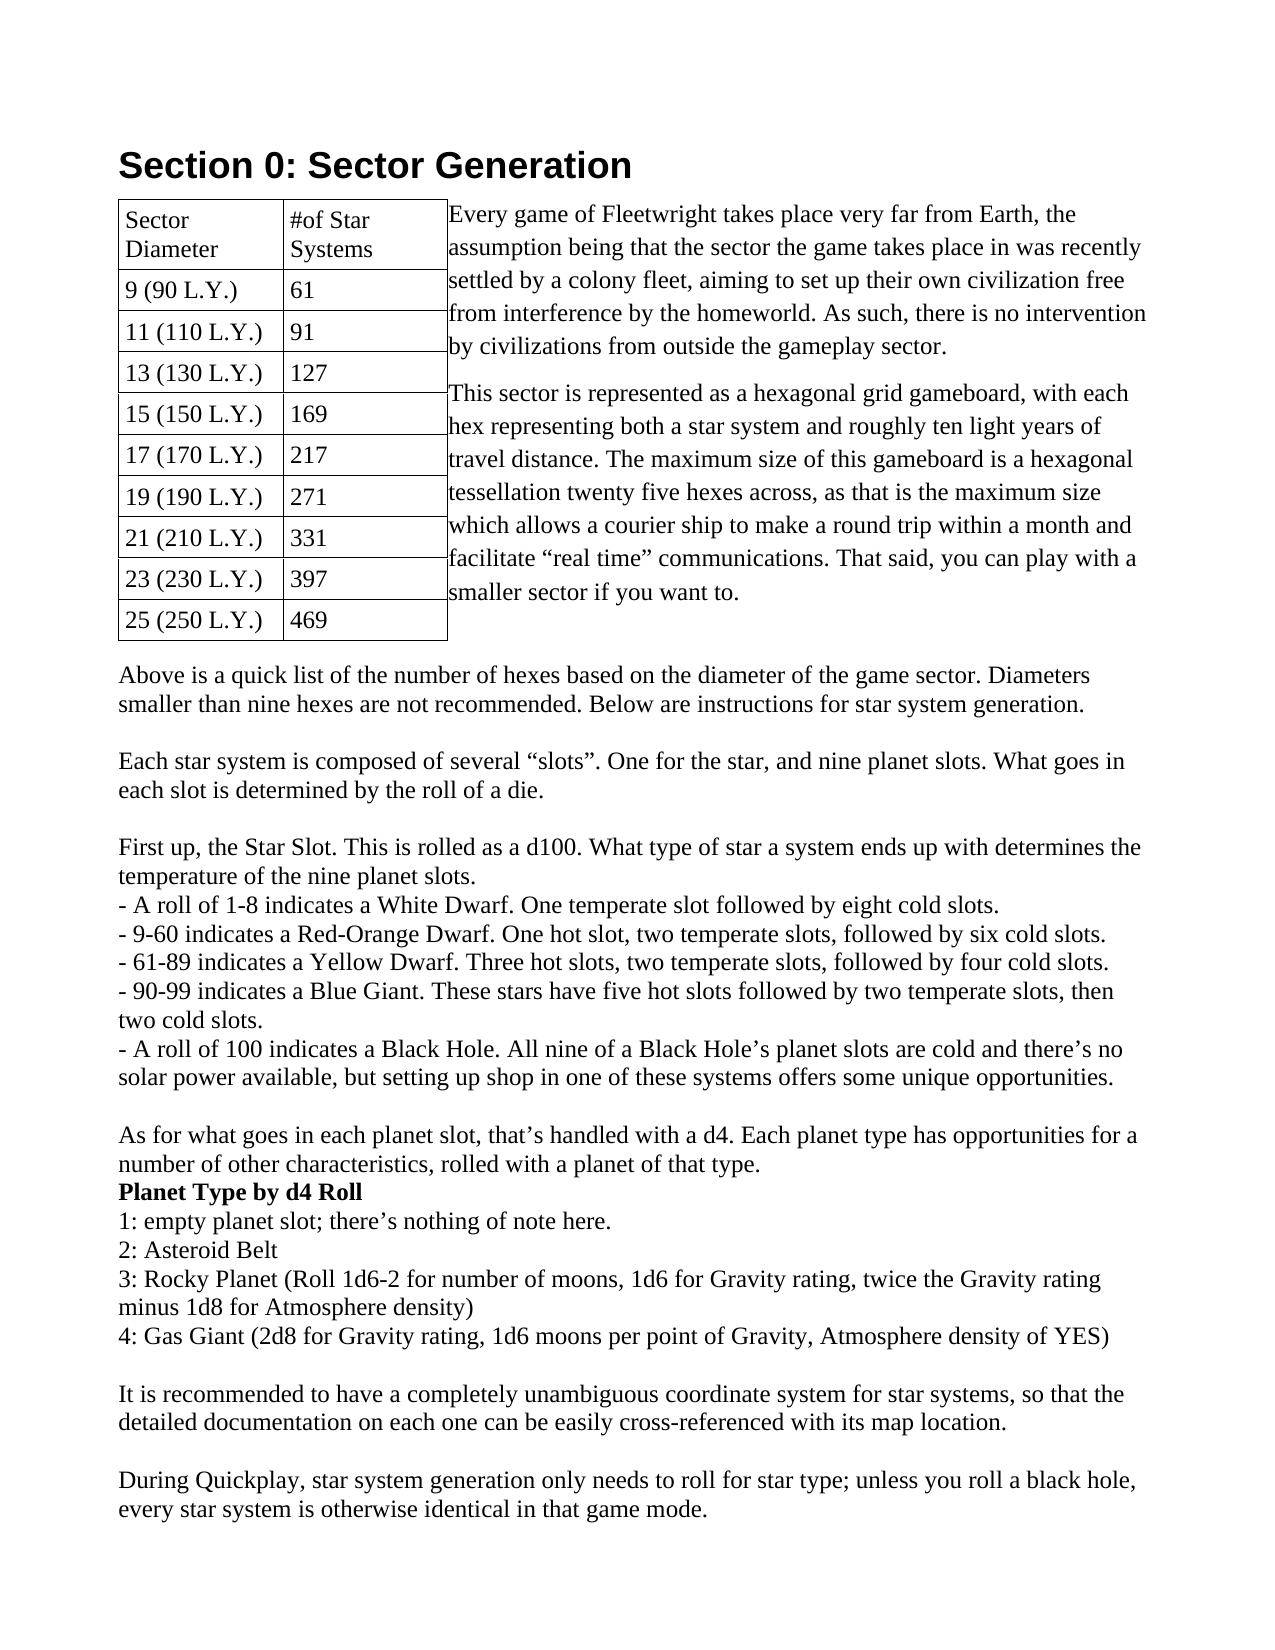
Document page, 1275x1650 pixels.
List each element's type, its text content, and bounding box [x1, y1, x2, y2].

text As for what goes in each planet slot, that’s handled with a d4. Each planet type has opportunities for a number of other characteristics, rolled with a planet of that type. [118, 1120, 1157, 1177]
table_cell 13 (130 L.Y.) [119, 352, 283, 392]
subtitle Section 0: Sector Generation [118, 143, 1157, 186]
table_cell 127 [284, 352, 447, 392]
table_cell 217 [284, 435, 447, 475]
text Planet Type by d4 Roll [118, 1177, 1157, 1206]
text This sector is represented as a hexagonal grid gameboard, with each hex representing both a star system and roughly ten light years of travel distance. The maximum size of this gameboard is a hexagonal tessellation twenty five hexes across, as that is the maximum size which allows a courier ship to make a round trip within a month and facilitate “real time” communications. That said, you can play with a smaller sector if you want to. [448, 378, 1157, 605]
text During Quickplay, star system generation only needs to roll for star type; unless you roll a black hole, every star system is otherwise identical in that game mode. [118, 1465, 1157, 1522]
text Every game of Fleetwright takes place very far from Earth, the assumption being that the sector the game takes place in was recently settled by a colony fleet, aiming to set up their own civilization free from interference by the homeworld. As such, there is no intervention by civilizations from outside the gameplay sector. [448, 199, 1157, 359]
text 2: Asteroid Belt [118, 1235, 1157, 1264]
table_cell 169 [284, 394, 447, 434]
table_header Sector Diameter [119, 200, 283, 269]
table_cell 17 (170 L.Y.) [119, 435, 283, 475]
text 1: empty planet slot; there’s nothing of note here. [118, 1206, 1157, 1235]
table_cell 61 [284, 270, 447, 310]
table_cell 15 (150 L.Y.) [119, 394, 283, 434]
table_cell 9 (90 L.Y.) [119, 270, 283, 310]
text - A roll of 1-8 indicates a White Dwarf. One temperate slot followed by eight cold slots. - 9-60 indicates a Red-Orange Dwarf. One hot slot, two temperate slots, followed by six cold slots. - 61-89 indicates a Yellow Dwarf. Three hot slots, two temperate slots, followed by four cold slots. - 90-99 indicates a Blue Giant. These stars have five hot slots followed by two temperate slots, then two cold slots. - A roll of 100 indicates a Black Hole. All nine of a Black Hole’s planet slots are cold and there’s no solar power available, but setting up shop in one of these systems offers some unique opportunities. [118, 890, 1157, 1091]
table_cell 469 [284, 600, 447, 640]
table_cell 21 (210 L.Y.) [119, 517, 283, 557]
table_cell 19 (190 L.Y.) [119, 476, 283, 516]
text It is recommended to have a completely unambiguous coordinate system for star systems, so that the detailed documentation on each one can be easily cross-referenced with its map location. [118, 1379, 1157, 1436]
table_cell 397 [284, 559, 447, 599]
table_cell 91 [284, 311, 447, 351]
text 3: Rocky Planet (Roll 1d6-2 for number of moons, 1d6 for Gravity rating, twice the Gravity rating minus 1d8 for Atmosphere density) [118, 1264, 1157, 1321]
text Each star system is composed of several “slots”. One for the star, and nine planet slots. What goes in each slot is determined by the roll of a die. [118, 746, 1157, 804]
table_cell 25 (250 L.Y.) [119, 600, 283, 640]
text First up, the Star Slot. This is rolled as a d100. What type of star a system ends up with determines the temperature of the nine planet slots. [118, 832, 1157, 890]
table_cell 11 (110 L.Y.) [119, 311, 283, 351]
text Above is a quick list of the number of hexes based on the diameter of the game sector. Diameters smaller than nine hexes are not recommended. Below are instructions for star system generation. [118, 660, 1157, 717]
table_cell 331 [284, 517, 447, 557]
table_cell 23 (230 L.Y.) [119, 559, 283, 599]
table_header #of Star Systems [284, 200, 447, 269]
table_cell 271 [284, 476, 447, 516]
text 4: Gas Giant (2d8 for Gravity rating, 1d6 moons per point of Gravity, Atmosphere density of YES) [118, 1321, 1157, 1350]
